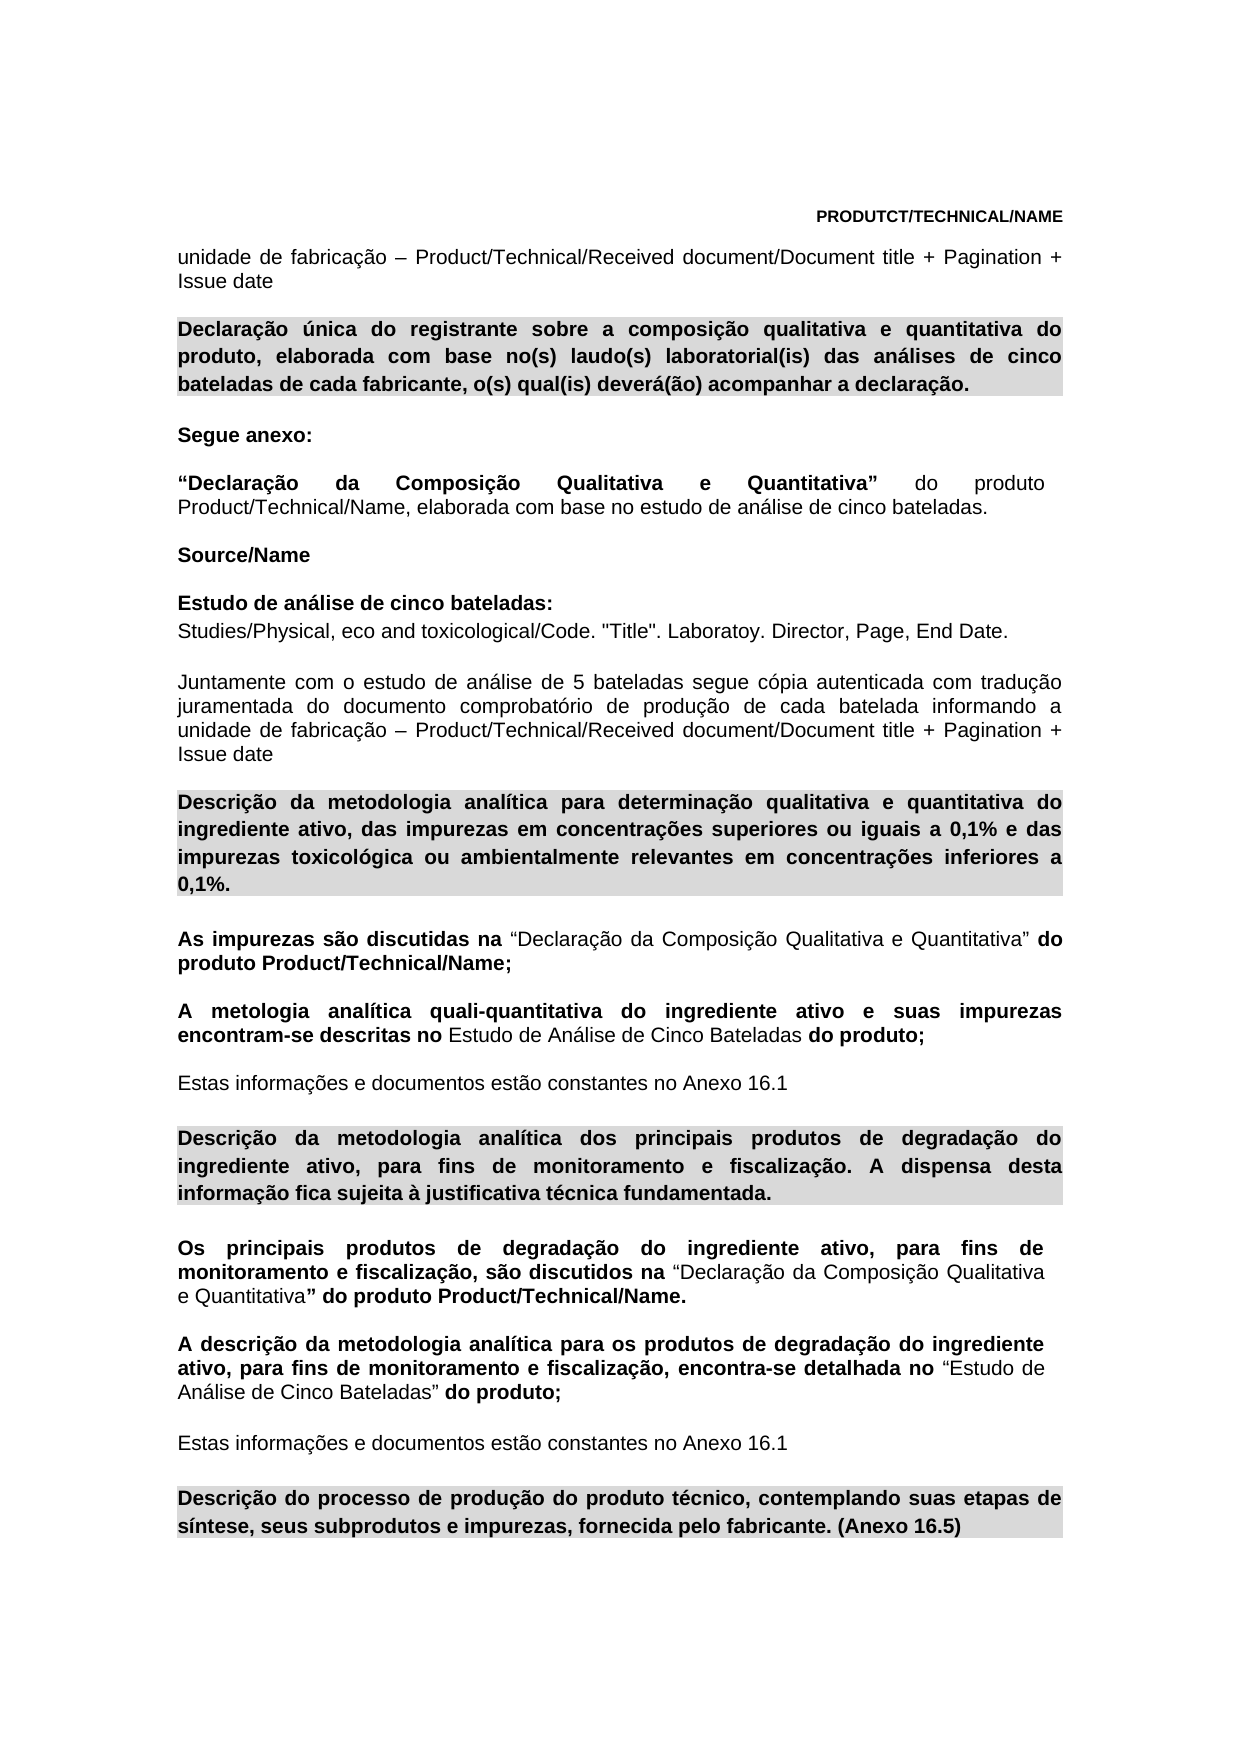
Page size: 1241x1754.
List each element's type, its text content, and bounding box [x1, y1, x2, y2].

text Estas informações e documentos estão constantes no Anexo 16.1 [177, 1071, 1063, 1095]
text Declaração única do registrante sobre a composição qualitativa e quantitativa do produto, elaborada com base no(s) laudo(s) laboratorial(is) das análises de cinco bateladas de cada fabricante, o(s) qual(is) deverá(ão) acompanhar a declaração. [177, 317, 1063, 396]
text A metologia analítica quali-quantitativa do ingrediente ativo e suas impurezas encontram-se descritas no Estudo de Análise de Cinco Bateladas do produto; [177, 999, 1063, 1047]
text Estas informações e documentos estão constantes no Anexo 16.1 [177, 1431, 1063, 1455]
text Segue anexo: [177, 423, 1045, 447]
list Juntamente com o estudo de análise de 5 bateladas segue cópia autenticada com tradução juramentada do documento comprobatório de produção de cada batelada informando a unidade de fabricação – Product/Technical/Received document/Document title + Pagination + Issue date [177, 670, 1063, 766]
text “Declaração da Composição Qualitativa e Quantitativa” do produto Product/Technical/Name, elaborada com base no estudo de análise de cinco bateladas. [177, 471, 1045, 519]
text A descrição da metodologia analítica para os produtos de degradação do ingrediente ativo, para fins de monitoramento e fiscalização, encontra-se detalhada no “Estudo de Análise de Cinco Bateladas” do produto; [177, 1332, 1045, 1404]
text Descrição do processo de produção do produto técnico, contemplando suas etapas de síntese, seus subprodutos e impurezas, fornecida pelo fabricante. (Anexo 16.5) [177, 1486, 1063, 1538]
list unidade de fabricação – Product/Technical/Received document/Document title + Pagination + Issue date [177, 245, 1063, 293]
text Source/Name [177, 543, 1045, 567]
text Estudo de análise de cinco bateladas: [177, 591, 1045, 615]
text As impurezas são discutidas na “Declaração da Composição Qualitativa e Quantitativa” do produto Product/Technical/Name; [177, 927, 1063, 975]
text Os principais produtos de degradação do ingrediente ativo, para fins de monitoramento e fiscalização, são discutidos na “Declaração da Composição Qualitativa e Quantitativa” do produto Product/Technical/Name. [177, 1236, 1045, 1308]
text Descrição da metodologia analítica para determinação qualitativa e quantitativa do ingrediente ativo, das impurezas em concentrações superiores ou iguais a 0,1% e das impurezas toxicológica ou ambientalmente relevantes em concentrações inferiores a 0,1%. [177, 790, 1063, 896]
text Studies/Physical, eco and toxicological/Code. "Title". Laboratoy. Director, Page, End Date. [177, 618, 1045, 642]
text Descrição da metodologia analítica dos principais produtos de degradação do ingrediente ativo, para fins de monitoramento e fiscalização. A dispensa desta informação fica sujeita à justificativa técnica fundamentada. [177, 1126, 1063, 1205]
